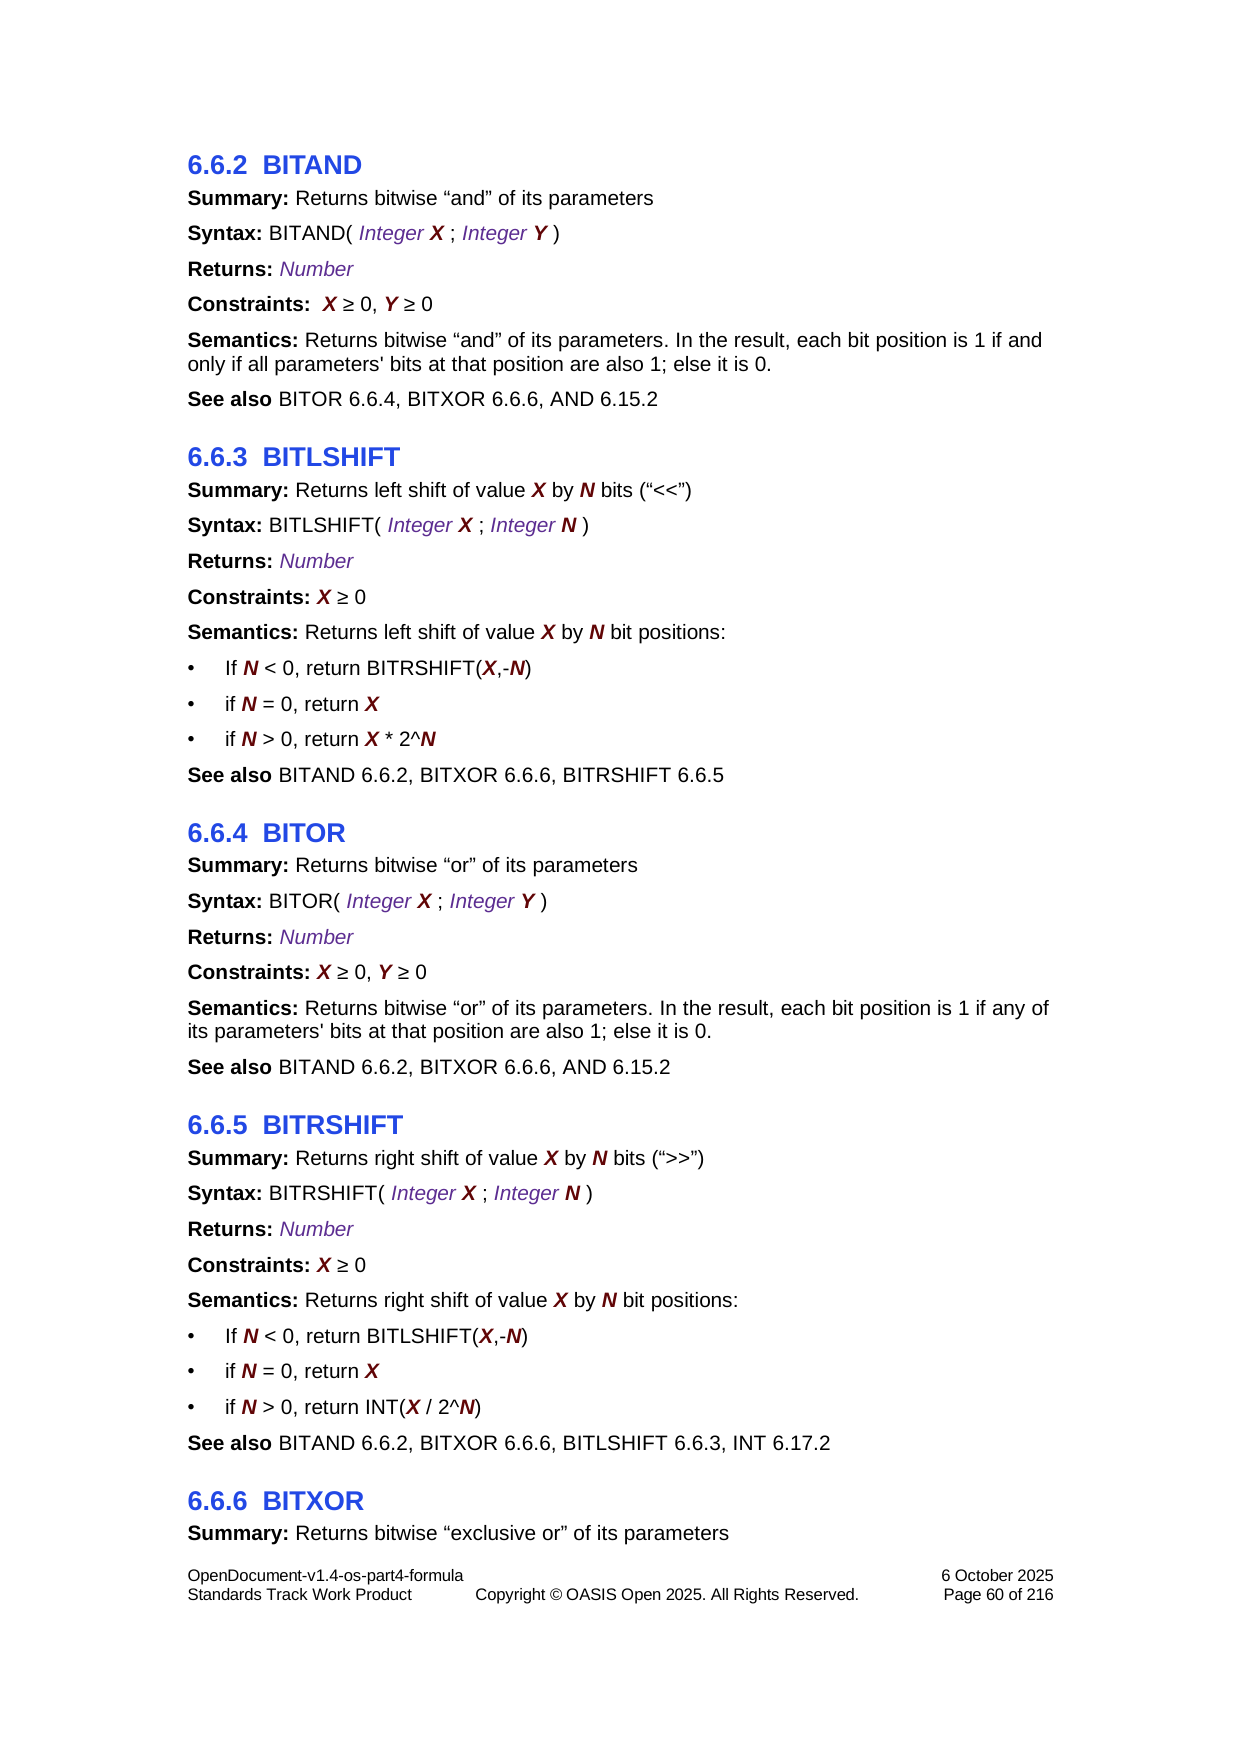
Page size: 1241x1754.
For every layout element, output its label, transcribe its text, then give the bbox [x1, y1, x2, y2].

list If N < 0, return BITRSHIFT(X,-N) [187, 656, 1053, 680]
text Syntax: BITAND( Integer X ; Integer Y ) [187, 222, 1053, 245]
text Syntax: BITRSHIFT( Integer X ; Integer N ) [187, 1182, 1053, 1205]
text Returns: Number [187, 549, 1053, 573]
text Summary: Returns bitwise “and” of its parameters [187, 186, 1053, 209]
text Constraints: X ≥ 0 [187, 1253, 1053, 1277]
list if N = 0, return X [187, 1360, 1053, 1383]
text Semantics: Returns right shift of value X by N bit positions: [187, 1289, 1053, 1312]
text Constraints: X ≥ 0, Y ≥ 0 [187, 961, 1053, 984]
list if N > 0, return INT(X / 2^N) [187, 1396, 1053, 1419]
subtitle BITLSHIFT [187, 442, 1053, 472]
text Constraints: X ≥ 0 [187, 585, 1053, 609]
text See also BITAND 6.6.2, BITXOR 6.6.6, BITRSHIFT 6.6.5 [187, 763, 1053, 787]
text Constraints: X ≥ 0, Y ≥ 0 [187, 293, 1053, 316]
text Syntax: BITOR( Integer X ; Integer Y ) [187, 889, 1053, 913]
text Semantics: Returns bitwise “and” of its parameters. In the result, each bit position is 1 if and only if all parameters' bits at that position are also 1; else it is 0. [187, 328, 1053, 376]
text Syntax: BITLSHIFT( Integer X ; Integer N ) [187, 514, 1053, 537]
text Summary: Returns left shift of value X by N bits (“<<”) [187, 478, 1053, 502]
text Summary: Returns bitwise “exclusive or” of its parameters [187, 1522, 1053, 1545]
text See also BITOR 6.6.4, BITXOR 6.6.6, AND 6.15.2 [187, 388, 1053, 411]
subtitle BITXOR [187, 1486, 1053, 1516]
list if N = 0, return X [187, 692, 1053, 716]
text Returns: Number [187, 925, 1053, 949]
text Semantics: Returns left shift of value X by N bit positions: [187, 621, 1053, 644]
subtitle BITOR [187, 818, 1053, 848]
text See also BITAND 6.6.2, BITXOR 6.6.6, AND 6.15.2 [187, 1056, 1053, 1079]
subtitle BITRSHIFT [187, 1110, 1053, 1140]
text Returns: Number [187, 1217, 1053, 1241]
text Semantics: Returns bitwise “or” of its parameters. In the result, each bit position is 1 if any of its parameters' bits at that position are also 1; else it is 0. [187, 996, 1053, 1043]
text See also BITAND 6.6.2, BITXOR 6.6.6, BITLSHIFT 6.6.3, INT 6.17.2 [187, 1431, 1053, 1455]
list If N < 0, return BITLSHIFT(X,-N) [187, 1324, 1053, 1348]
text Summary: Returns bitwise “or” of its parameters [187, 854, 1053, 877]
list if N > 0, return X * 2^N [187, 728, 1053, 751]
text Returns: Number [187, 257, 1053, 281]
text Summary: Returns right shift of value X by N bits (“>>”) [187, 1146, 1053, 1170]
subtitle BITAND [187, 150, 1053, 180]
